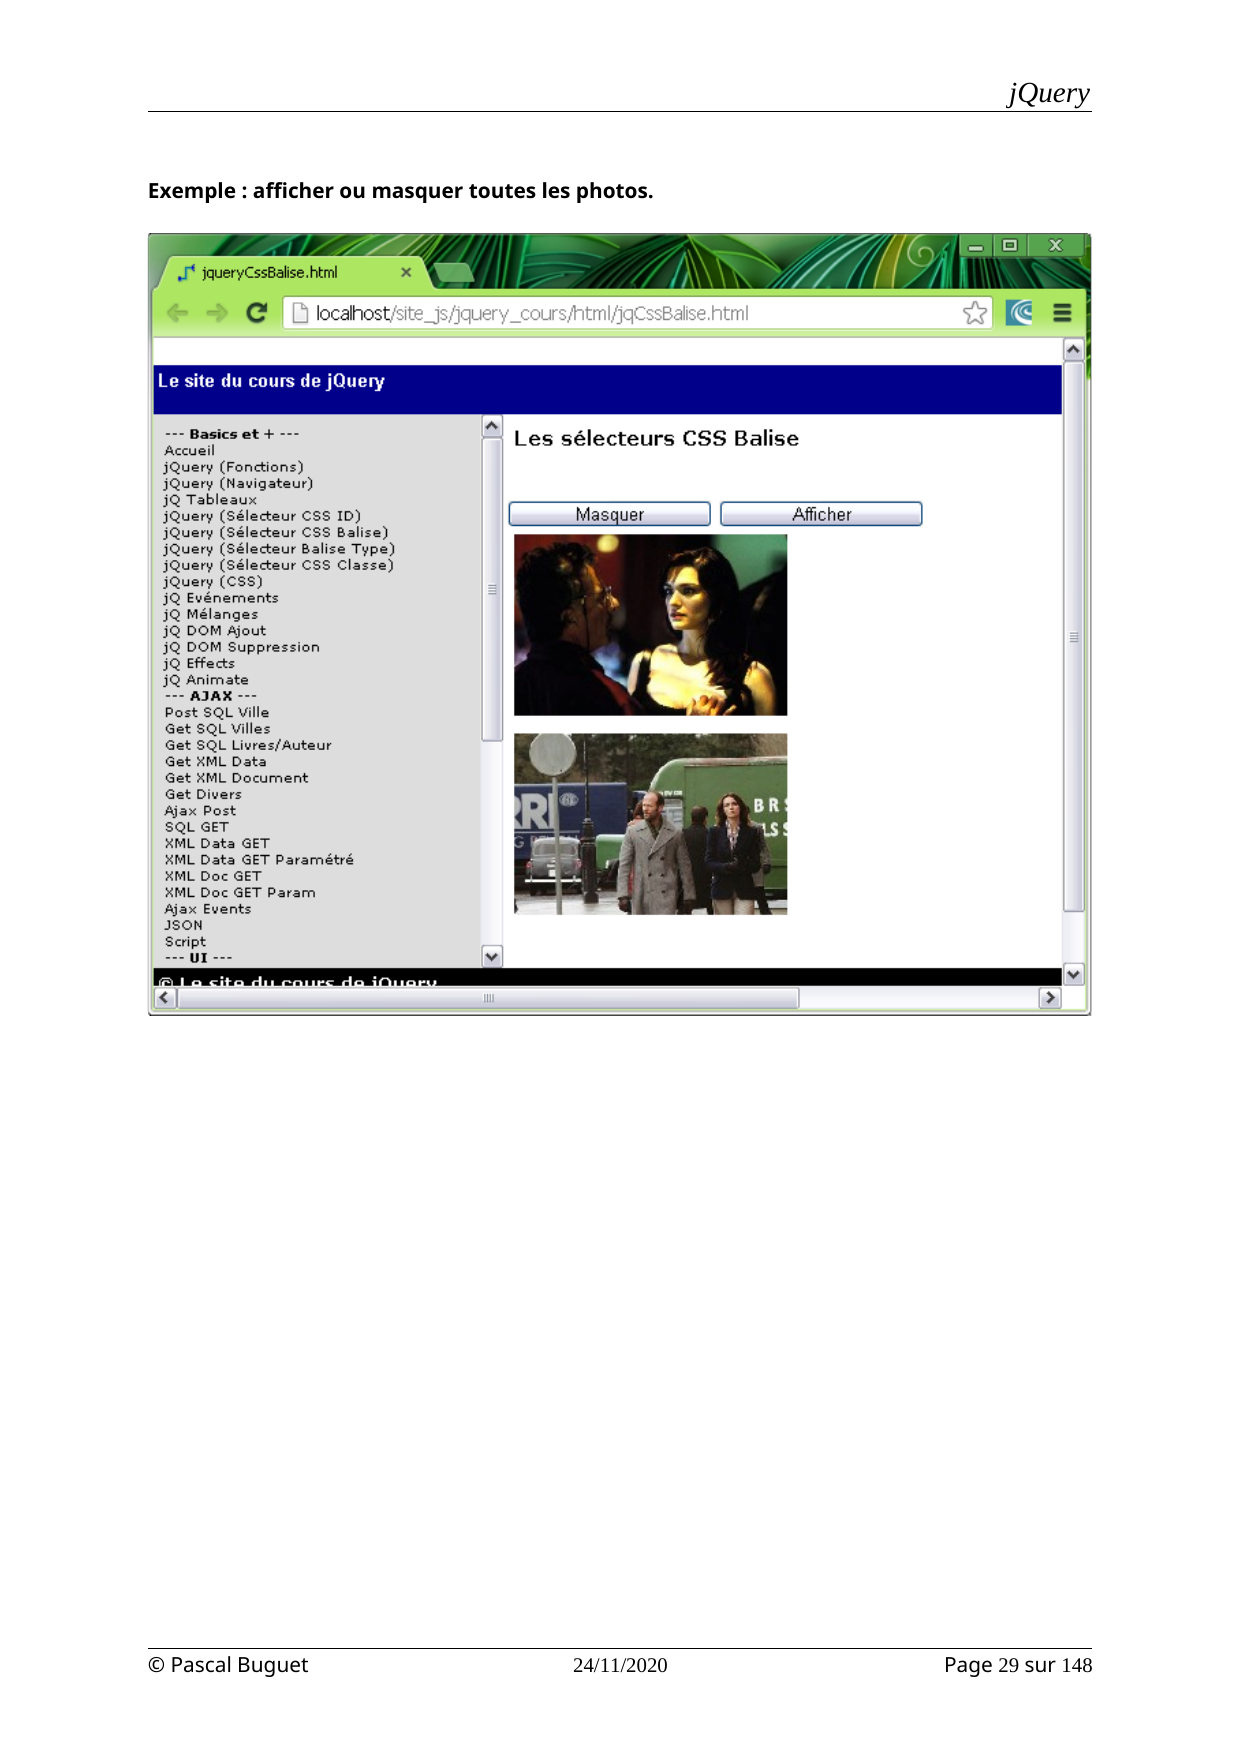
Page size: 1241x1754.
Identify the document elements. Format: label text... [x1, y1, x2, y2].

picture [147, 233, 1092, 1016]
text Exemple : afficher ou masquer toutes les photos. [148, 176, 1092, 204]
